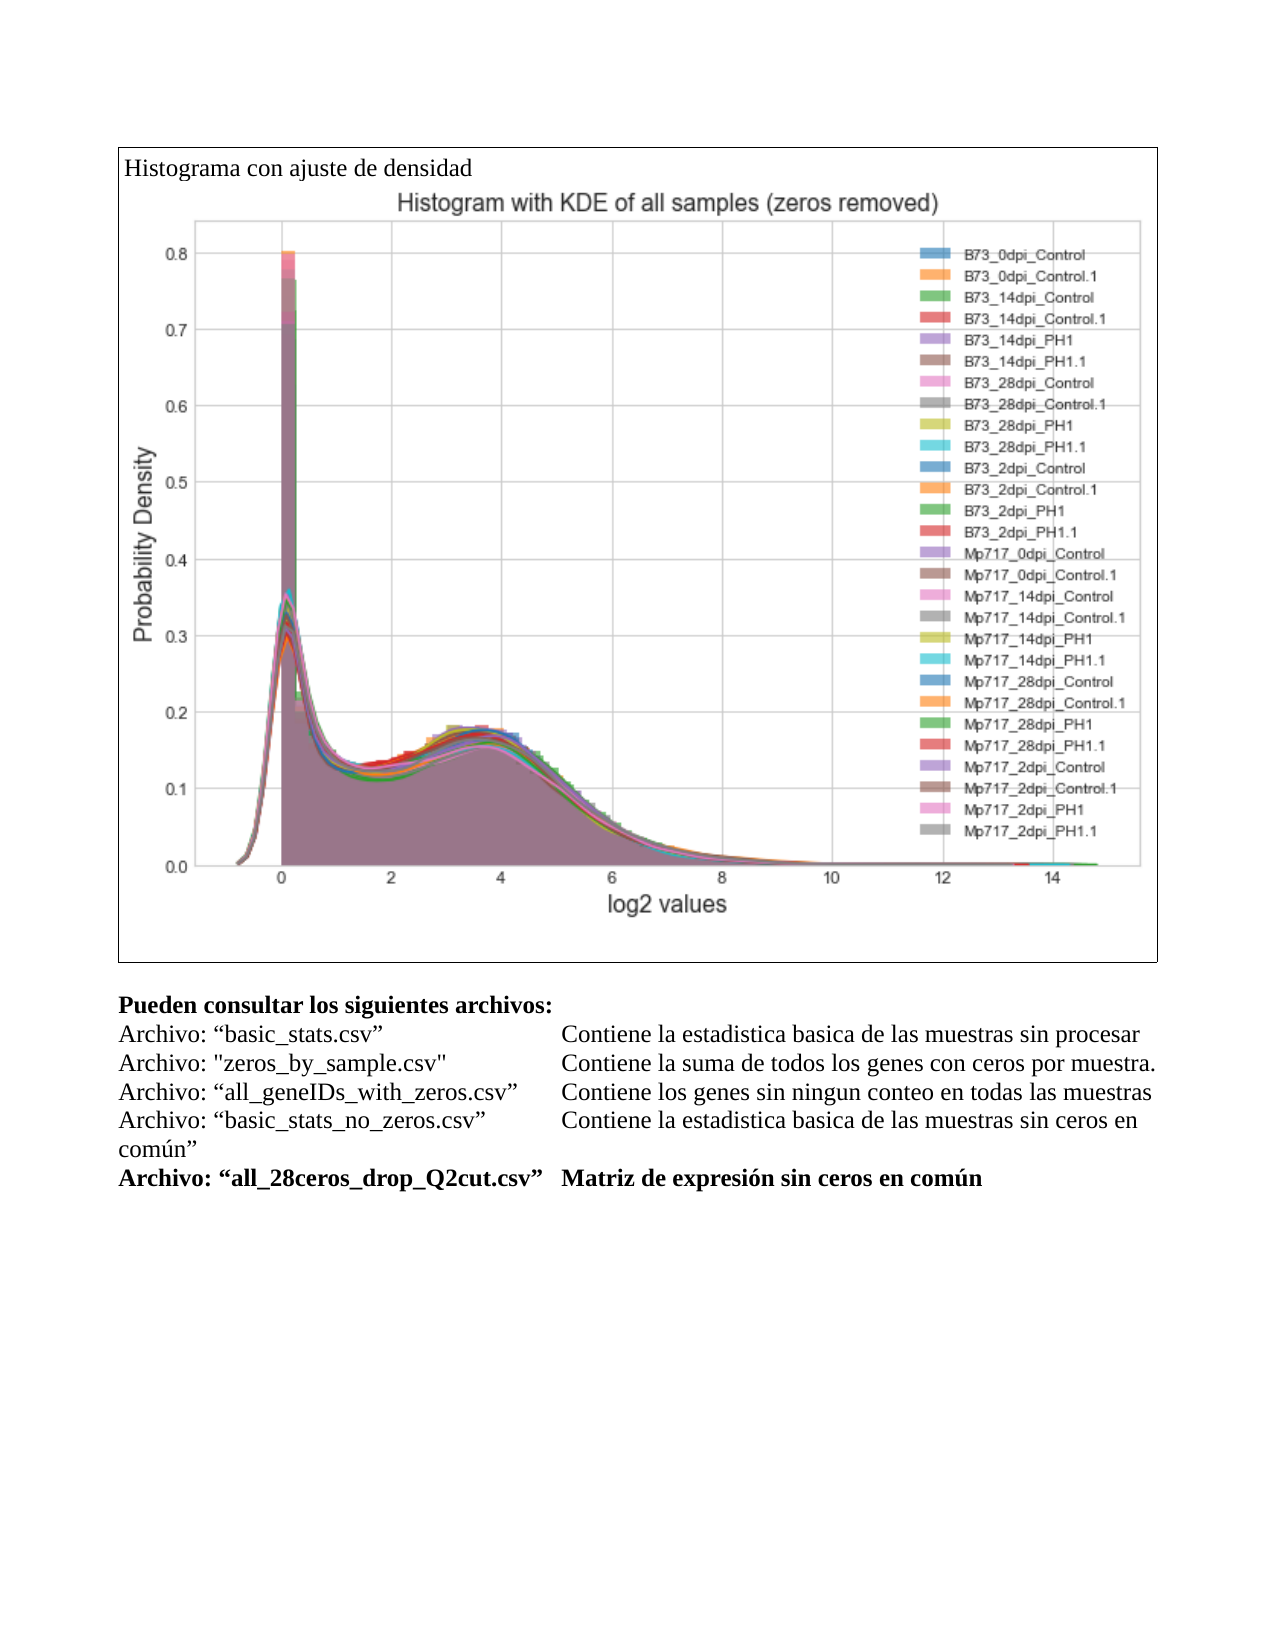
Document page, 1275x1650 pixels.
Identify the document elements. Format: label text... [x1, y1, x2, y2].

text Pueden consultar los siguientes archivos: [118, 991, 1157, 1019]
text Archivo: “basic_stats.csv” Contiene la estadistica basica de las muestras sin procesar [118, 1019, 1157, 1048]
text Archivo: “all_geneIDs_with_zeros.csv” Contiene los genes sin ningun conteo en todas las muestras [118, 1077, 1157, 1106]
table_header Histograma con ajuste de densidad [119, 148, 1157, 962]
picture [123, 181, 1152, 928]
text Archivo: “basic_stats_no_zeros.csv” Contiene la estadistica basica de las muestras sin ceros en común” [118, 1106, 1157, 1163]
text Archivo: "zeros_by_sample.csv" Contiene la suma de todos los genes con ceros por muestra. [118, 1048, 1157, 1077]
text Archivo: “all_28ceros_drop_Q2cut.csv” Matriz de expresión sin ceros en común [118, 1163, 1157, 1192]
